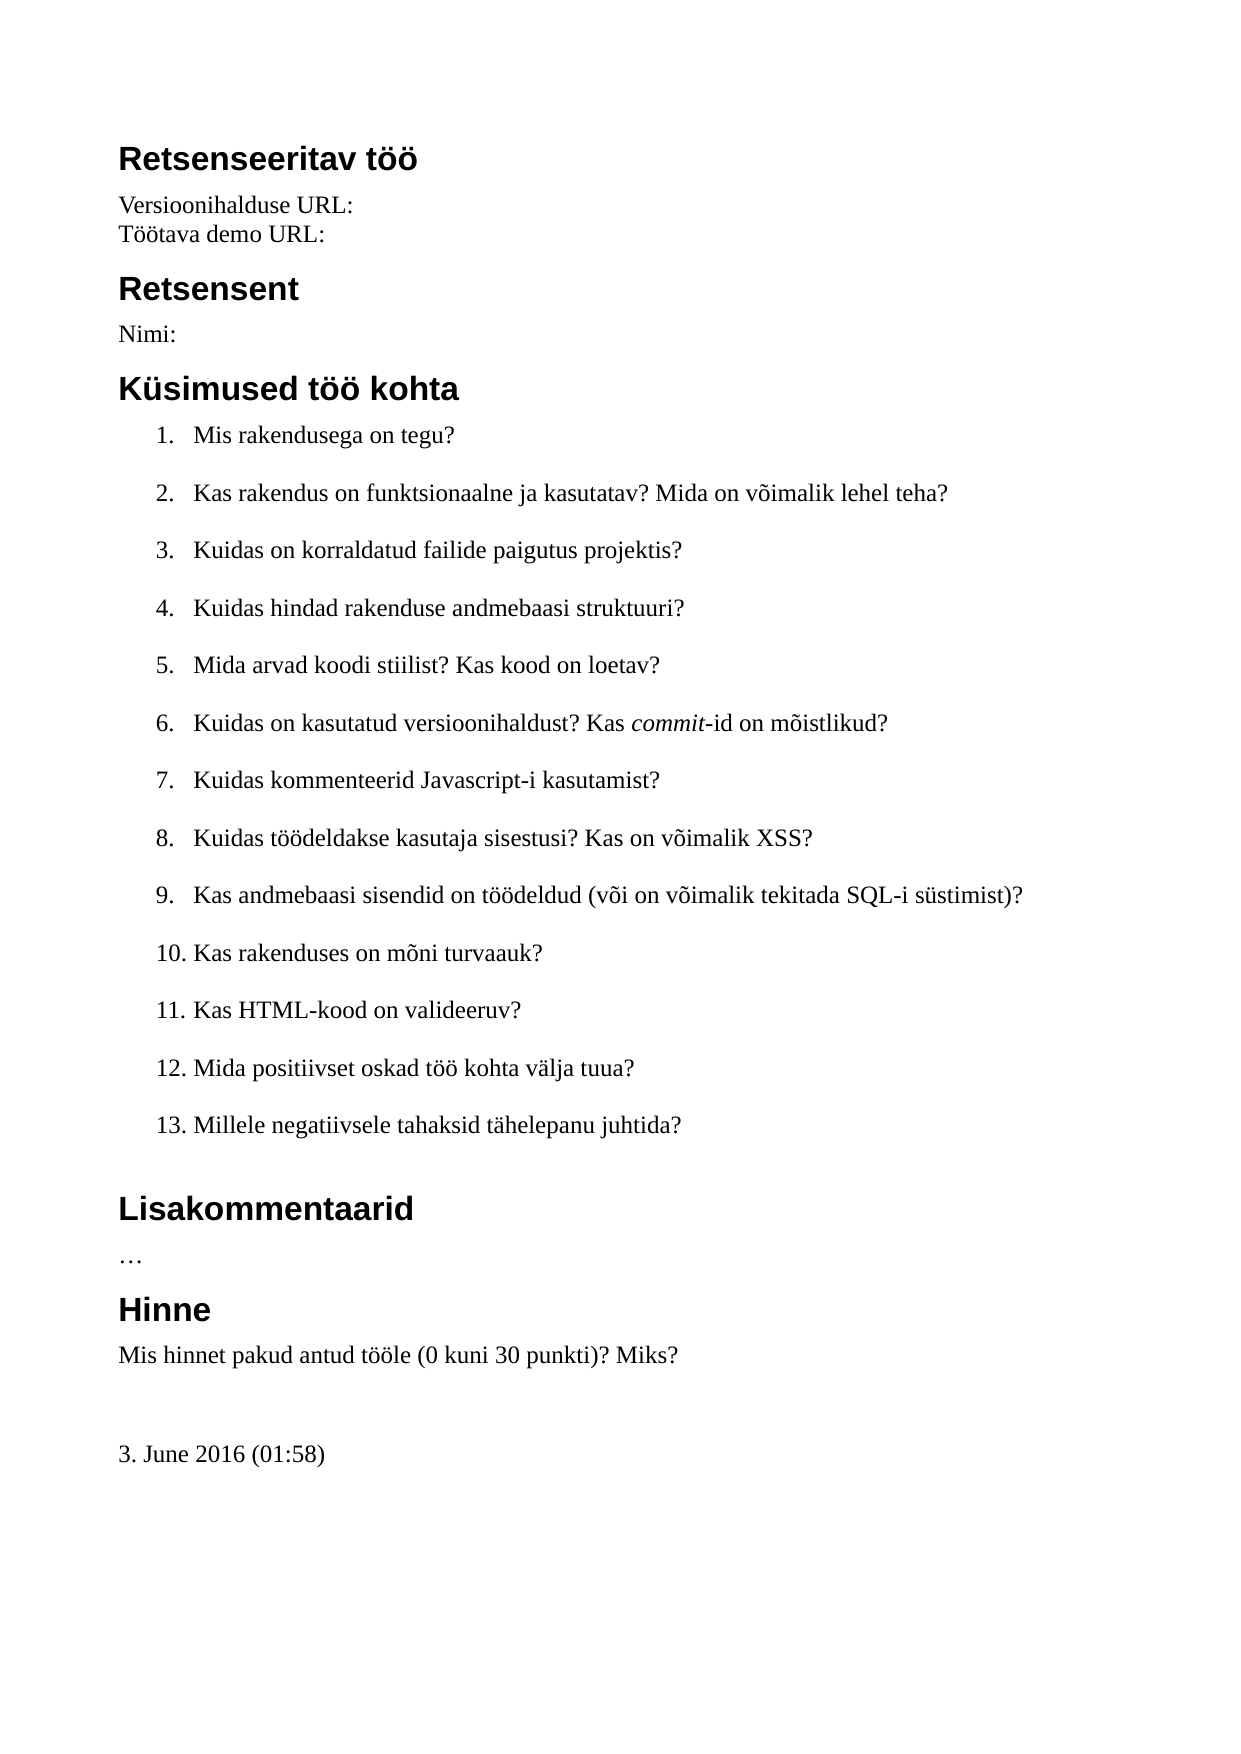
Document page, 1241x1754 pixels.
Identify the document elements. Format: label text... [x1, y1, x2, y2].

list Mis rakendusega on tegu? [156, 420, 1122, 449]
text Nimi: [118, 319, 1122, 348]
subtitle Retsensent [118, 268, 1122, 307]
subtitle Lisakommentaarid [118, 1189, 1122, 1227]
list Kuidas on korraldatud failide paigutus projektis? [156, 535, 1122, 564]
list Kuidas töödeldakse kasutaja sisestusi? Kas on võimalik XSS? [156, 823, 1122, 852]
subtitle Hinne [118, 1289, 1122, 1328]
text … [118, 1240, 1122, 1268]
list Kas HTML-kood on valideeruv? [156, 995, 1122, 1053]
list Kuidas hindad rakenduse andmebaasi struktuuri? [156, 593, 1122, 650]
list Mida arvad koodi stiilist? Kas kood on loetav? [156, 650, 1122, 679]
list Kuidas kommenteerid Javascript-i kasutamist? [156, 765, 1122, 794]
subtitle Retsenseeritav töö [118, 139, 1122, 178]
list Millele negatiivsele tahaksid tähelepanu juhtida? [156, 1110, 1122, 1139]
list Kas andmebaasi sisendid on töödeldud (või on võimalik tekitada SQL-i süstimist)? [156, 880, 1122, 909]
subtitle Küsimused töö kohta [118, 369, 1122, 408]
list Kas rakendus on funktsionaalne ja kasutatav? Mida on võimalik lehel teha? [156, 478, 1122, 507]
list Mida positiivset oskad töö kohta välja tuua? [156, 1053, 1122, 1110]
text 3. June 2016 (01:56) [118, 1439, 1122, 1467]
list Kuidas on kasutatud versioonihaldust? Kas commit-id on mõistlikud? [156, 708, 1122, 737]
list Kas rakenduses on mõni turvaauk? [156, 938, 1122, 967]
text Versioonihalduse URL: [118, 190, 1122, 219]
text Töötava demo URL: [118, 219, 1122, 248]
text Mis hinnet pakud antud tööle (0 kuni 30 punkti)? Miks? [118, 1341, 1122, 1369]
